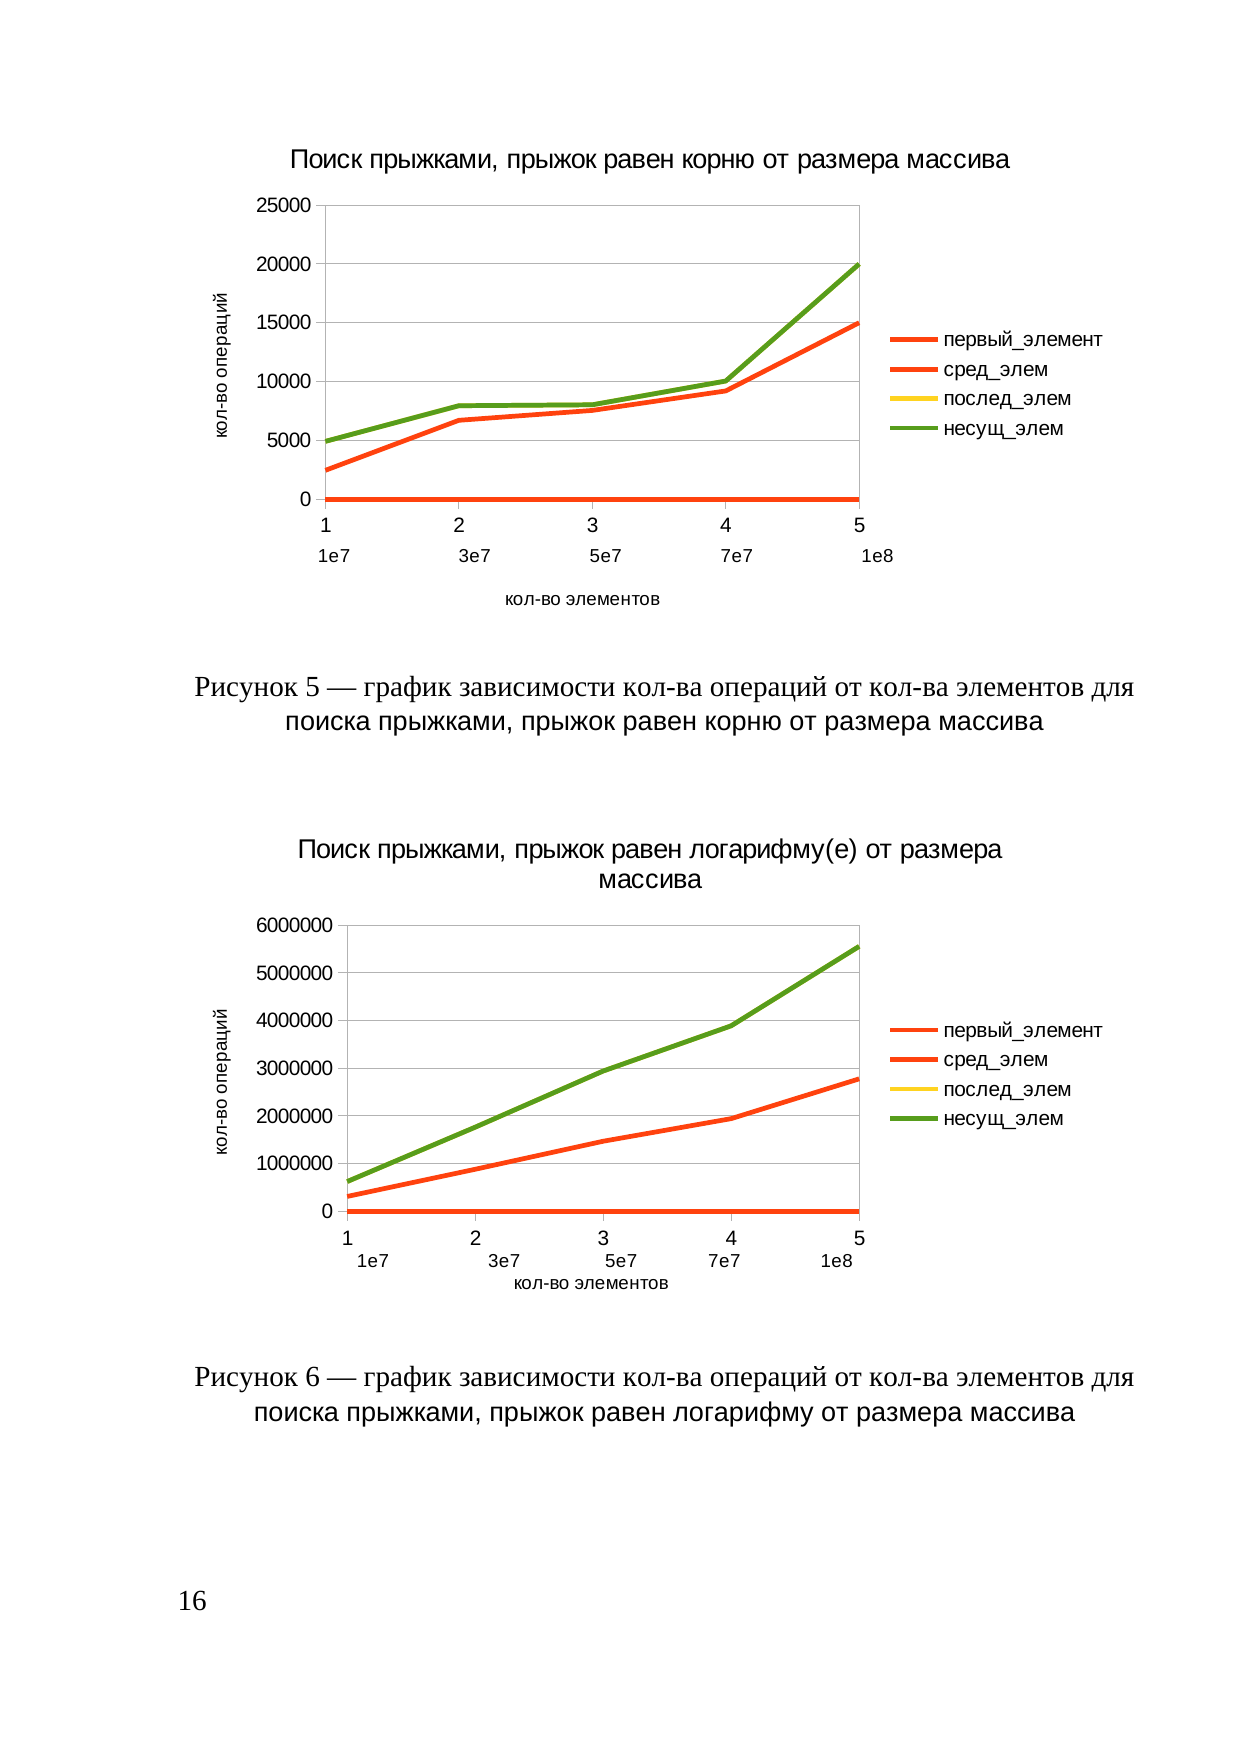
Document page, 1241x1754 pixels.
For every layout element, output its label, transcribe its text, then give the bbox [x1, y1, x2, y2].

text Рисунок 6 — график зависимости кол-ва операций от кол-ва элементов для поиска прыжками, прыжок равен логарифму от размера массива [177, 1359, 1152, 1427]
text Рисунок 5 — график зависимости кол-ва операций от кол-ва элементов для поиска прыжками, прыжок равен корню от размера массива [177, 669, 1152, 736]
